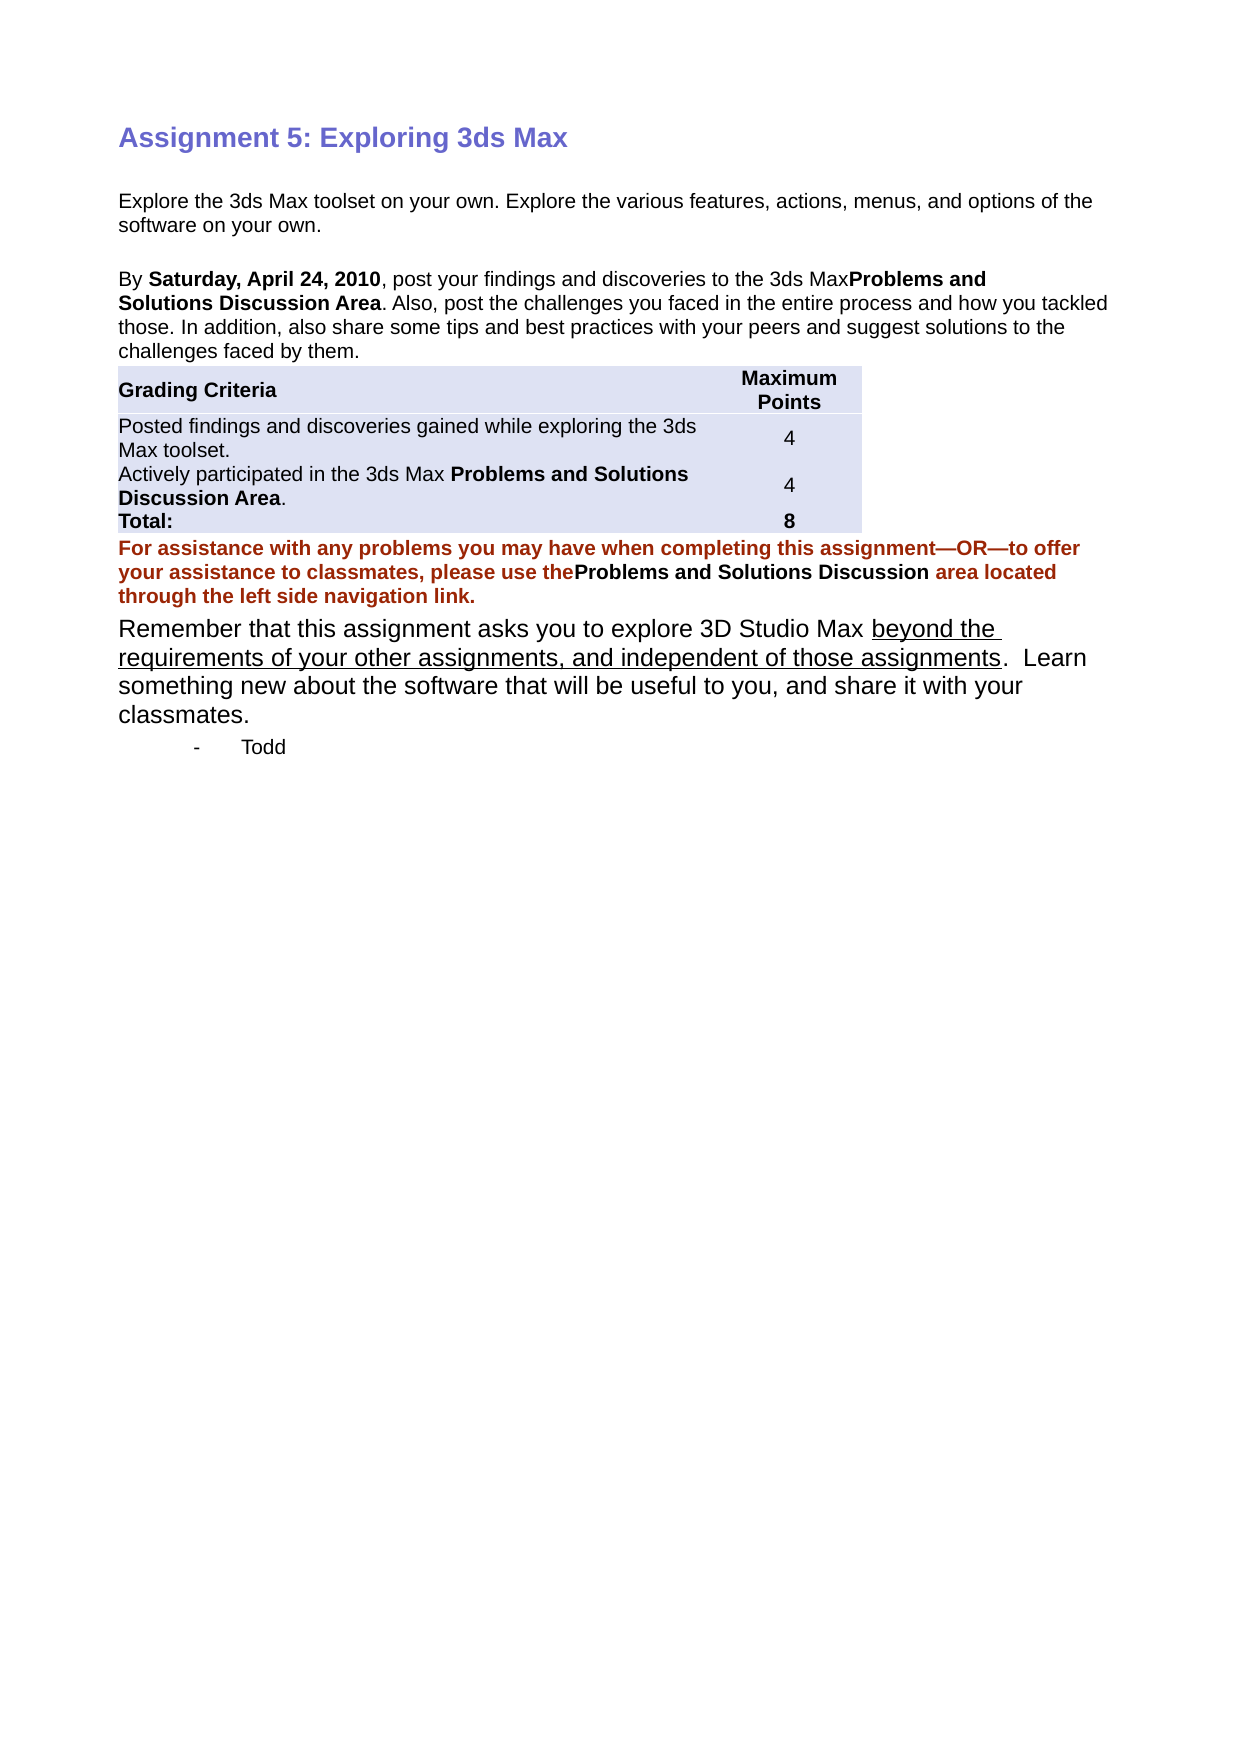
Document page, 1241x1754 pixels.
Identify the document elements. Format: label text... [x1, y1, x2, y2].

table_cell 8 [716, 509, 862, 533]
table_cell Actively participated in the 3ds Max Problems and Solutions Discussion Area. [118, 461, 716, 509]
text For assistance with any problems you may have when completing this assignment—OR—to offer your assistance to classmates, please use theProblems and Solutions Discussion area located through the left side navigation link. [118, 536, 1122, 608]
text - Todd [193, 735, 1122, 759]
text Explore the 3ds Max toolset on your own. Explore the various features, actions, menus, and options of the software on your own. [118, 189, 1122, 237]
table_cell Posted findings and discoveries gained while exploring the 3ds Max toolset. [118, 414, 716, 461]
table_header Grading Criteria [118, 366, 716, 413]
text Remember that this assignment asks you to explore 3D Studio Max beyond the requirements of your other assignments, and independent of those assignments. Learn something new about the software that will be useful to you, and share it with your classmates. [118, 614, 1122, 729]
table_cell 4 [716, 414, 862, 461]
text By Saturday, April 24, 2010, post your findings and discoveries to the 3ds MaxProblems and Solutions Discussion Area. Also, post the challenges you faced in the entire process and how you tackled those. In addition, also share some tips and best practices with your peers and suggest solutions to the challenges faced by them. [118, 267, 1122, 363]
table_cell 4 [716, 461, 862, 509]
table_header Maximum Points [716, 366, 862, 413]
text Assignment 5: Exploring 3ds Max [118, 121, 1122, 153]
table_cell Total: [118, 509, 716, 533]
